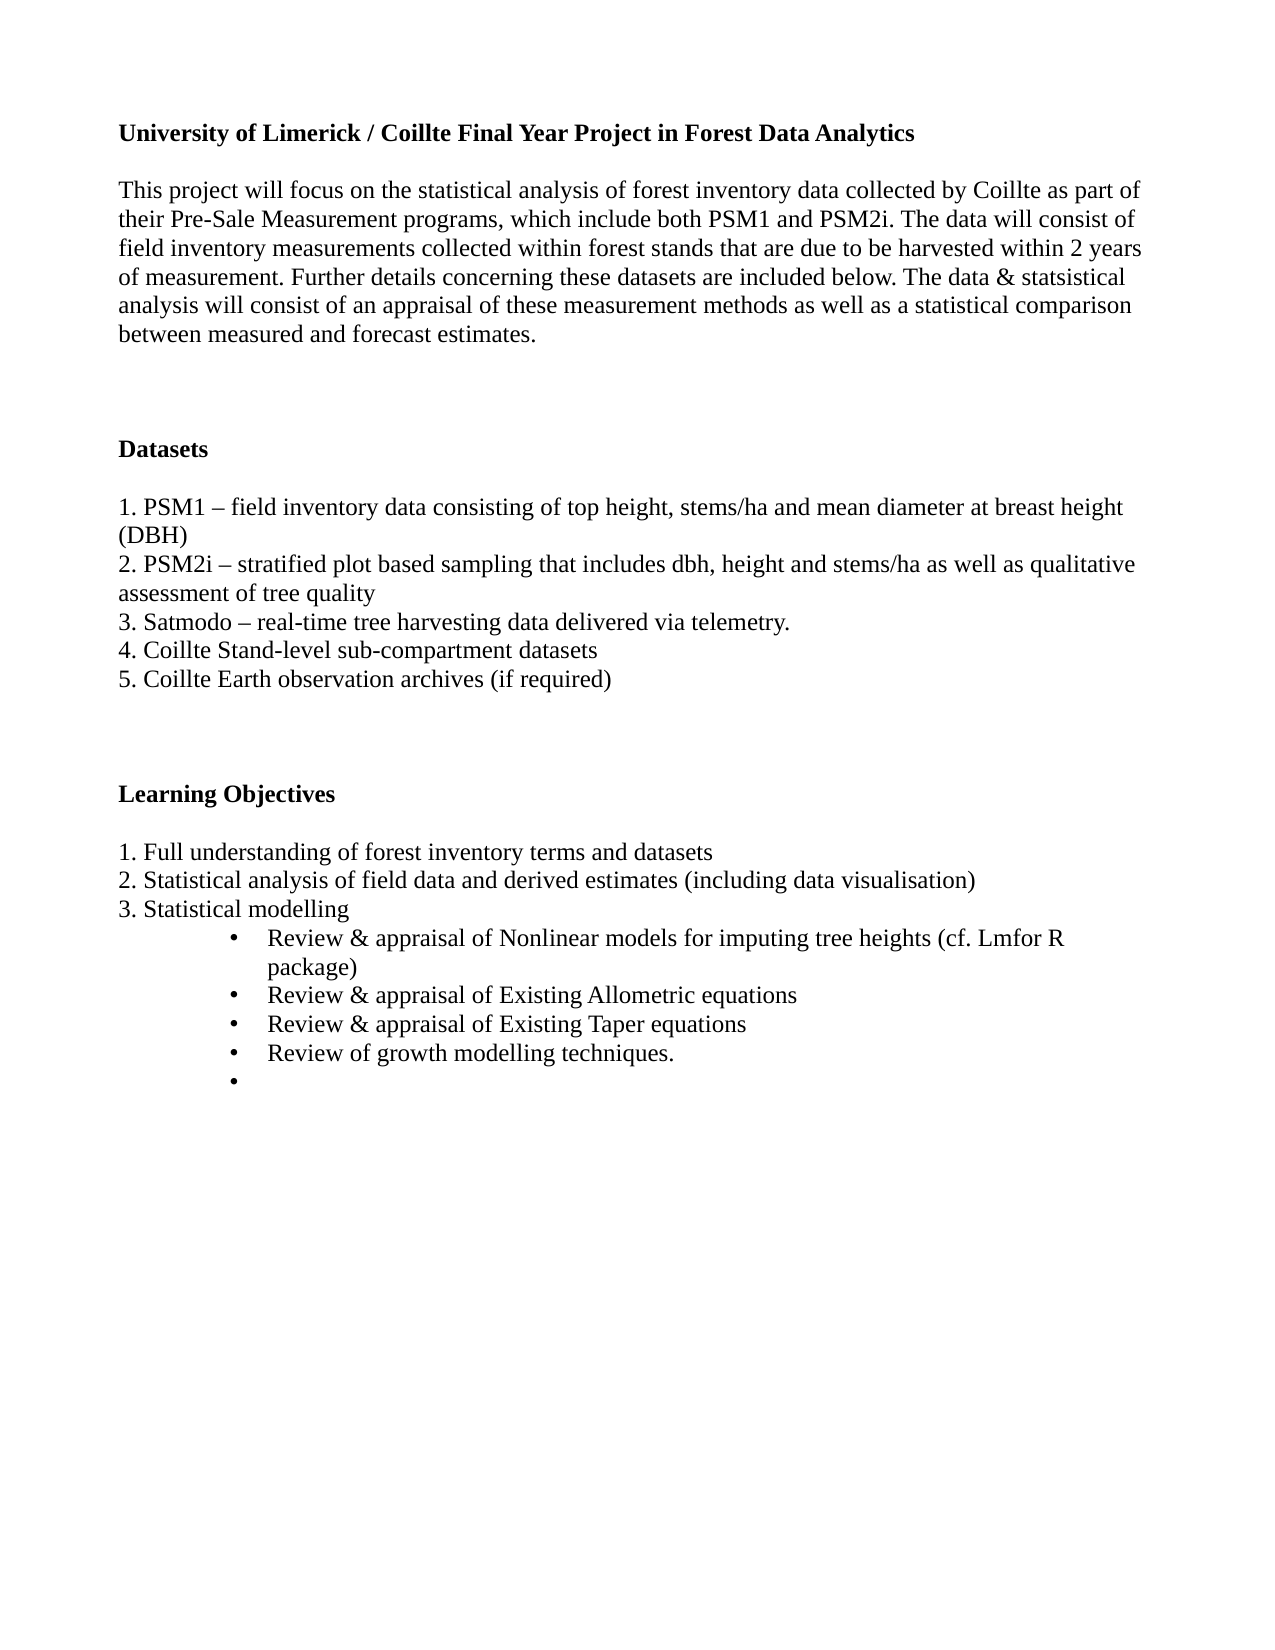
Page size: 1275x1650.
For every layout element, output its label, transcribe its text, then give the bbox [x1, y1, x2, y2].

list Review & appraisal of Existing Allometric equations [229, 981, 1157, 1009]
text University of Limerick / Coillte Final Year Project in Forest Data Analytics [118, 118, 1157, 147]
list Review of growth modelling techniques. [229, 1038, 1157, 1067]
text 2. PSM2i – stratified plot based sampling that includes dbh, height and stems/ha as well as qualitative assessment of tree quality [118, 549, 1157, 607]
text 1. Full understanding of forest inventory terms and datasets [118, 837, 1157, 866]
text 2. Statistical analysis of field data and derived estimates (including data visualisation) [118, 866, 1157, 894]
list Review & appraisal of Nonlinear models for imputing tree heights (cf. Lmfor R package) [229, 923, 1157, 981]
list Review & appraisal of Existing Taper equations [229, 1009, 1157, 1038]
text 3. Satmodo – real-time tree harvesting data delivered via telemetry. [118, 607, 1157, 636]
text 3. Statistical modelling [118, 894, 1157, 923]
text 4. Coillte Stand-level sub-compartment datasets [118, 636, 1157, 664]
text Learning Objectives [118, 779, 1157, 808]
text Datasets [118, 434, 1157, 463]
text This project will focus on the statistical analysis of forest inventory data collected by Coillte as part of their Pre-Sale Measurement programs, which include both PSM1 and PSM2i. The data will consist of field inventory measurements collected within forest stands that are due to be harvested within 2 years of measurement. Further details concerning these datasets are included below. The data & statsistical analysis will consist of an appraisal of these measurement methods as well as a statistical comparison between measured and forecast estimates. [118, 176, 1157, 348]
text 5. Coillte Earth observation archives (if required) [118, 664, 1157, 693]
text 1. PSM1 – field inventory data consisting of top height, stems/ha and mean diameter at breast height (DBH) [118, 492, 1157, 549]
